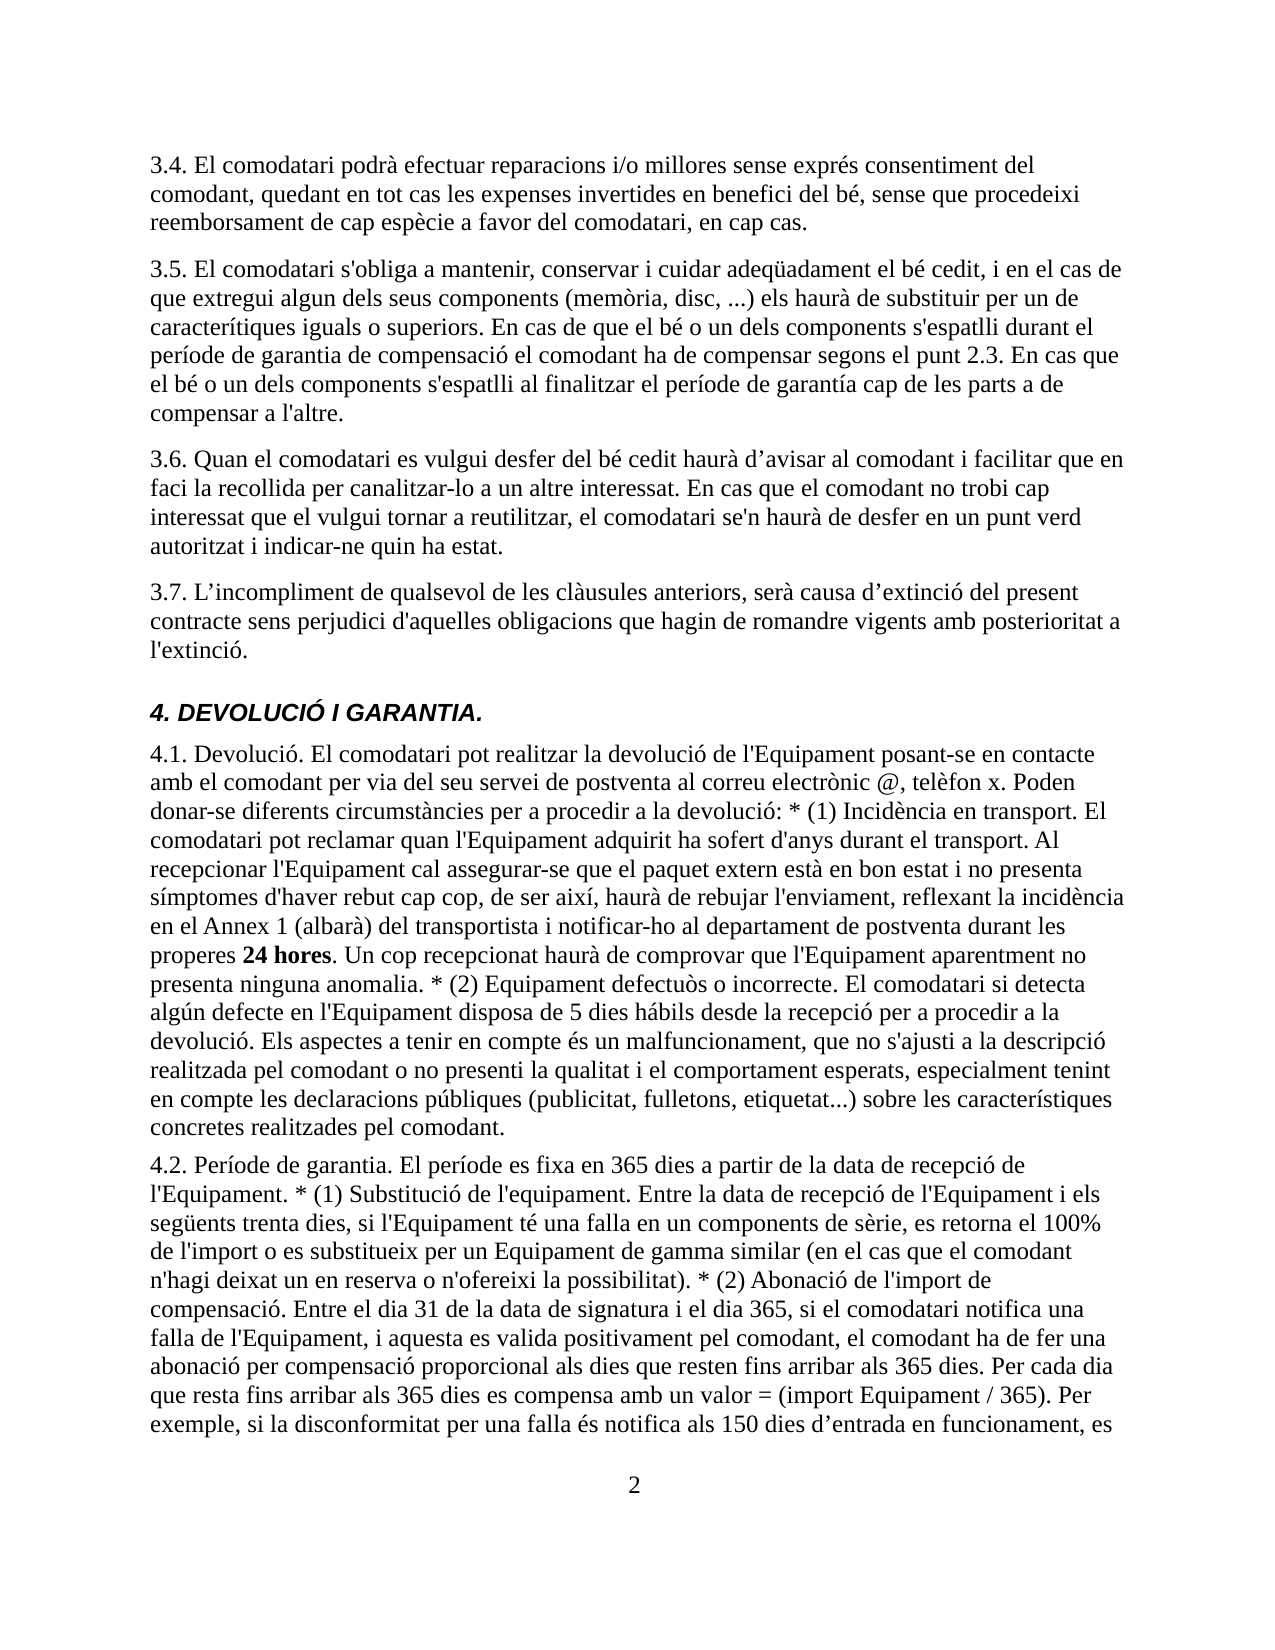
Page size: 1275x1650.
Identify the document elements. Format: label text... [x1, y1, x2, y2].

subtitle 4. DEVOLUCIÓ I GARANTIA. [150, 698, 1125, 726]
text 3.4. El comodatari podrà efectuar reparacions i/o millores sense exprés consentiment del comodant, quedant en tot cas les expenses invertides en benefici del bé, sense que procedeixi reemborsament de cap espècie a favor del comodatari, en cap cas. [150, 150, 1125, 236]
text 4.2. Període de garantia. El període es fixa en 365 dies a partir de la data de recepció de l'Equipament. * (1) Substitució de l'equipament. Entre la data de recepció de l'Equipament i els següents trenta dies, si l'Equipament té una falla en un components de sèrie, es retorna el 100% de l'import o es substitueix per un Equipament de gamma similar (en el cas que el comodant n'hagi deixat un en reserva o n'ofereixi la possibilitat). * (2) Abonació de l'import de compensació. Entre el dia 31 de la data de signatura i el dia 365, si el comodatari notifica una falla de l'Equipament, i aquesta es valida positivament pel comodant, el comodant ha de fer una abonació per compensació proporcional als dies que resten fins arribar als 365 dies. Per cada dia que resta fins arribar als 365 dies es compensa amb un valor = (import Equipament / 365). Per exemple, si la disconformitat per una falla és notifica als 150 dies d’entrada en funcionament, es [150, 1150, 1125, 1438]
text 3.6. Quan el comodatari es vulgui desfer del bé cedit haurà d’avisar al comodant i facilitar que en faci la recollida per canalitzar-lo a un altre interessat. En cas que el comodant no trobi cap interessat que el vulgui tornar a reutilitzar, el comodatari se'n haurà de desfer en un punt verd autoritzat i indicar-ne quin ha estat. [150, 444, 1125, 559]
text 4.1. Devolució. El comodatari pot realitzar la devolució de l'Equipament posant-se en contacte amb el comodant per via del seu servei de postventa al correu electrònic @, telèfon x. Poden donar-se diferents circumstàncies per a procedir a la devolució: * (1) Incidència en transport. El comodatari pot reclamar quan l'Equipament adquirit ha sofert d'anys durant el transport. Al recepcionar l'Equipament cal assegurar-se que el paquet extern està en bon estat i no presenta símptomes d'haver rebut cap cop, de ser així, haurà de rebujar l'enviament, reflexant la incidència en el Annex 1 (albarà) del transportista i notificar-ho al departament de postventa durant les properes 24 hores. Un cop recepcionat haurà de comprovar que l'Equipament aparentment no presenta ninguna anomalia. * (2) Equipament defectuòs o incorrecte. El comodatari si detecta algún defecte en l'Equipament disposa de 5 dies hábils desde la recepció per a procedir a la devolució. Els aspectes a tenir en compte és un malfuncionament, que no s'ajusti a la descripció realitzada pel comodant o no presenti la qualitat i el comportament esperats, especialment tenint en compte les declaracions públiques (publicitat, fulletons, etiquetat...) sobre les característiques concretes realitzades pel comodant. [150, 739, 1125, 1141]
text 3.5. El comodatari s'obliga a mantenir, conservar i cuidar adeqüadament el bé cedit, i en el cas de que extregui algun dels seus components (memòria, disc, ...) els haurà de substituir per un de caracterítiques iguals o superiors. En cas de que el bé o un dels components s'espatlli durant el període de garantia de compensació el comodant ha de compensar segons el punt 2.3. En cas que el bé o un dels components s'espatlli al finalitzar el període de garantía cap de les parts a de compensar a l'altre. [150, 254, 1125, 427]
text 3.7. L’incompliment de qualsevol de les clàusules anteriors, serà causa d’extinció del present contracte sens perjudici d'aquelles obligacions que hagin de romandre vigents amb posterioritat a l'extinció. [150, 577, 1125, 664]
